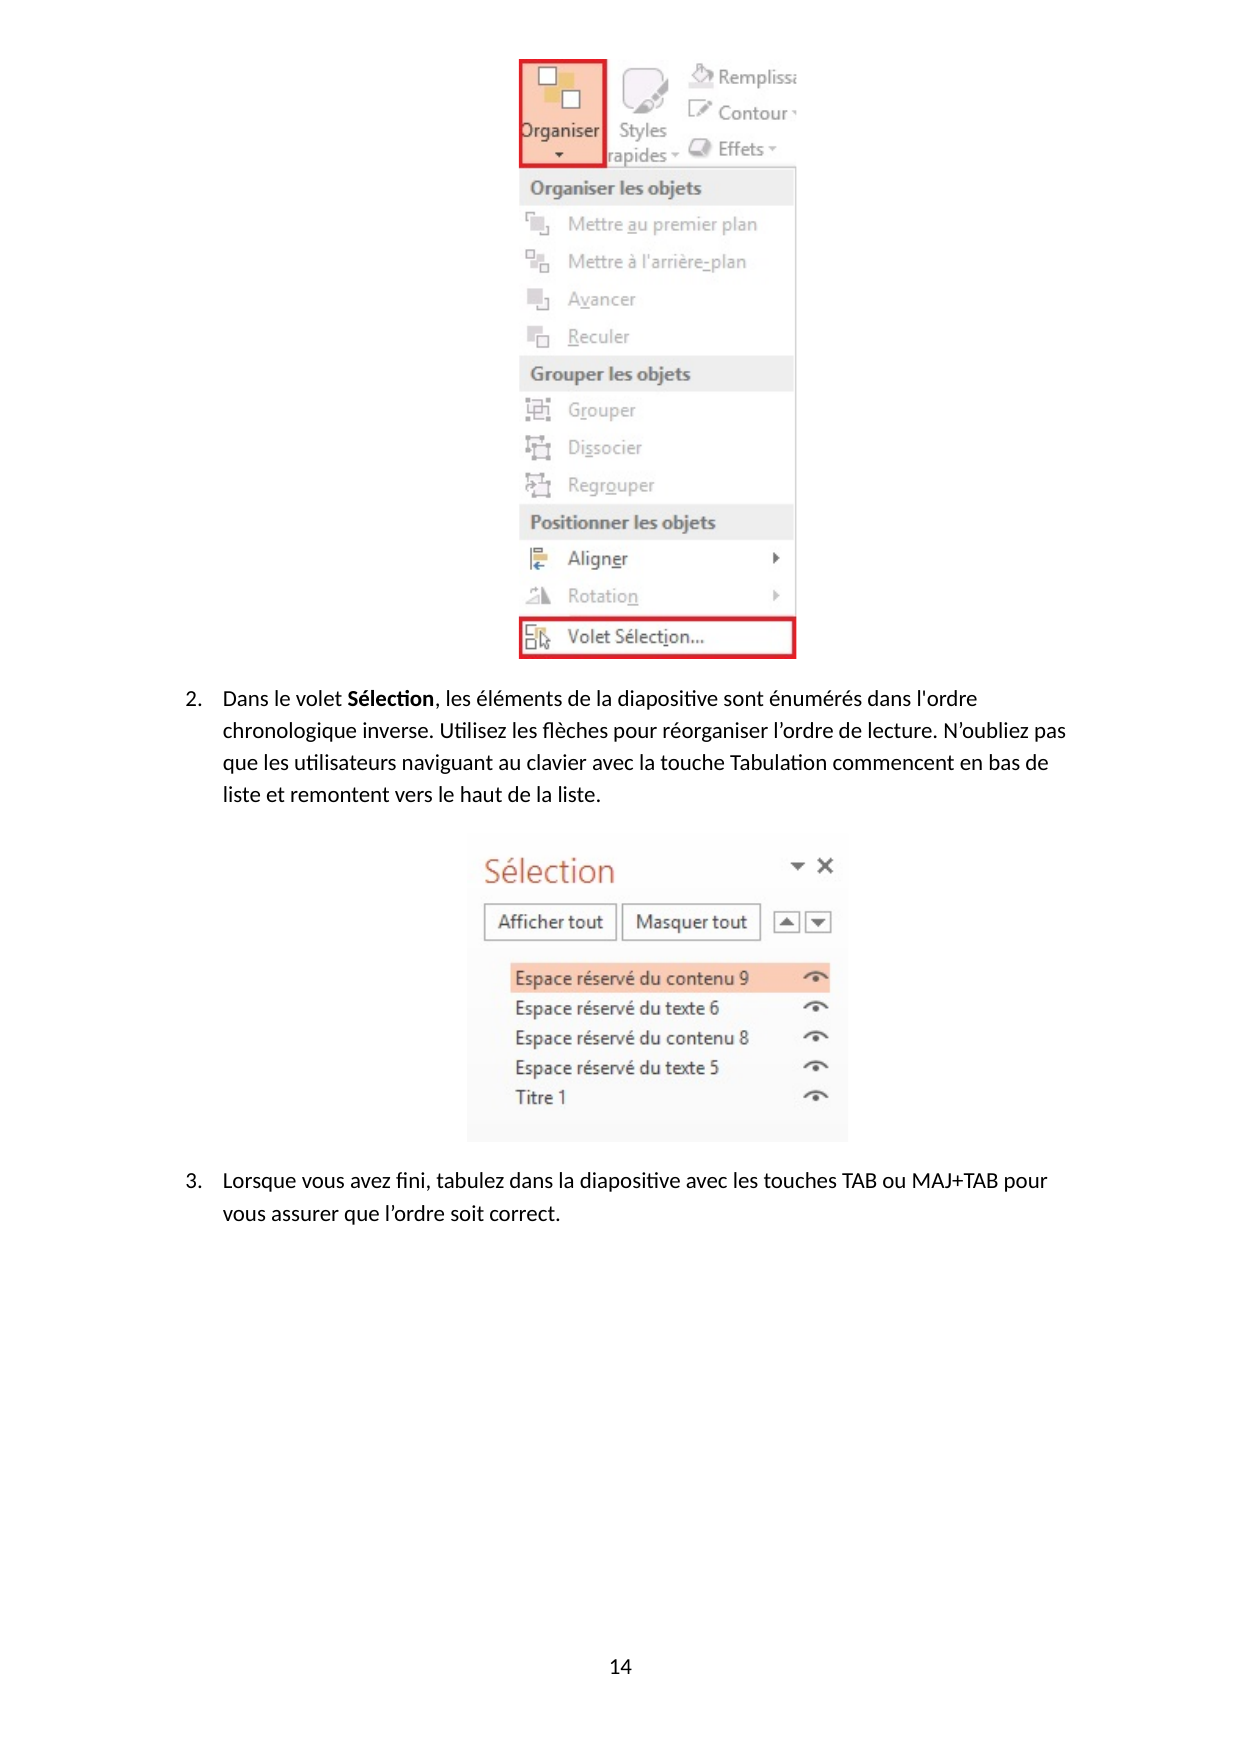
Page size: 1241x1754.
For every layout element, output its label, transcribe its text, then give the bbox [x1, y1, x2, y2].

list Lorsque vous avez fini, tabulez dans la diapositive avec les touches TAB ou MAJ+TAB pour vous assurer que l’ordre soit correct. [185, 1166, 1093, 1227]
picture [467, 833, 849, 1142]
list Dans le volet Sélection, les éléments de la diapositive sont énumérés dans l'ordre chronologique inverse. Utilisez les flèches pour réorganiser l’ordre de lecture. N’oubliez pas que les utilisateurs naviguant au clavier avec la touche Tabulation commencent en bas de liste et remontent vers le haut de la liste. [185, 684, 1093, 809]
picture [518, 59, 797, 659]
